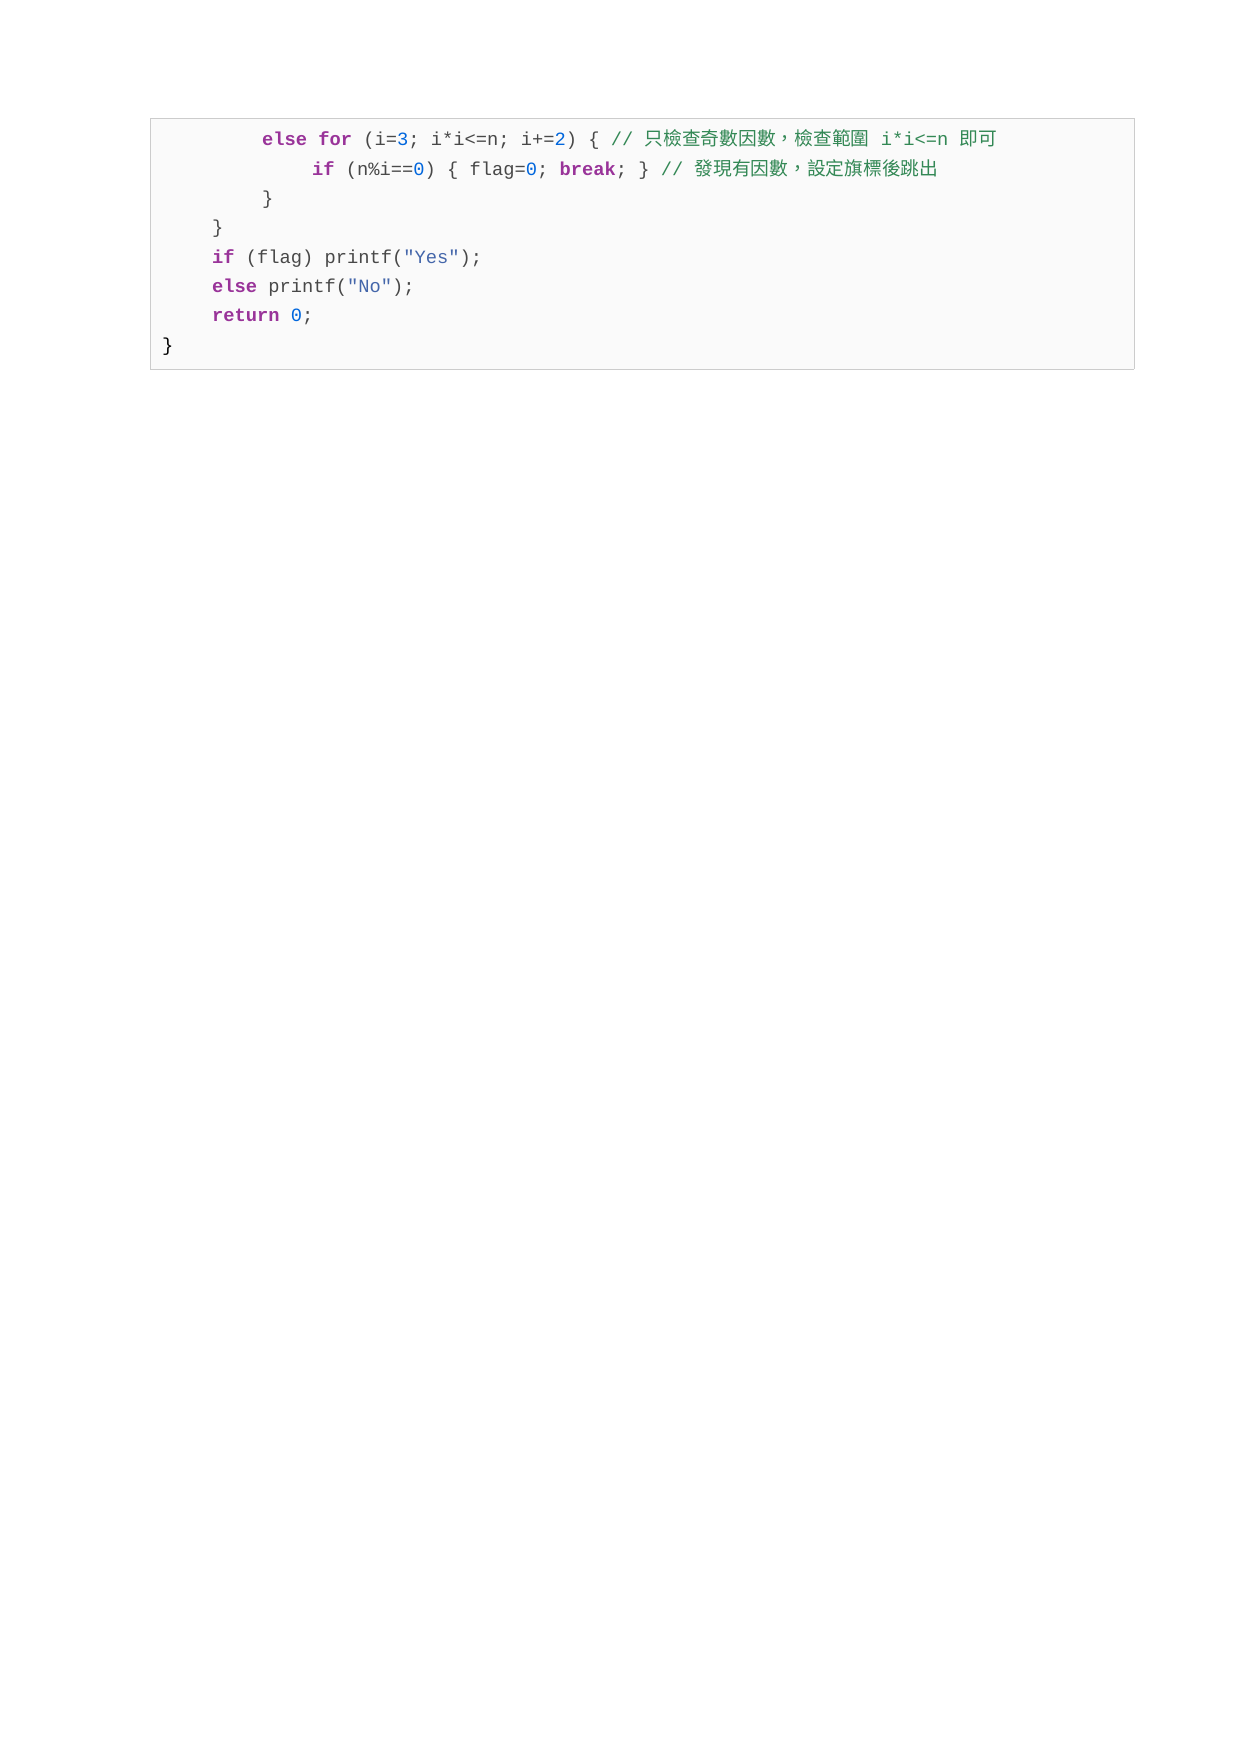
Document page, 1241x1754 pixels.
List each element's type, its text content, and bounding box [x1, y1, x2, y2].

text else printf("No"); [151, 265, 1134, 294]
text if (n%i==0) { flag=0; break; } // 發現有因數，設定旗標後跳出 [151, 147, 1134, 177]
text } [151, 324, 1134, 369]
text if (flag) printf("Yes"); [151, 236, 1134, 265]
text return 0; [151, 294, 1134, 324]
text else for (i=3; i*i<=n; i+=2) { // 只檢查奇數因數，檢查範圍 i*i<=n 即可 [151, 119, 1134, 147]
text } [151, 206, 1134, 236]
text } [151, 177, 1134, 206]
